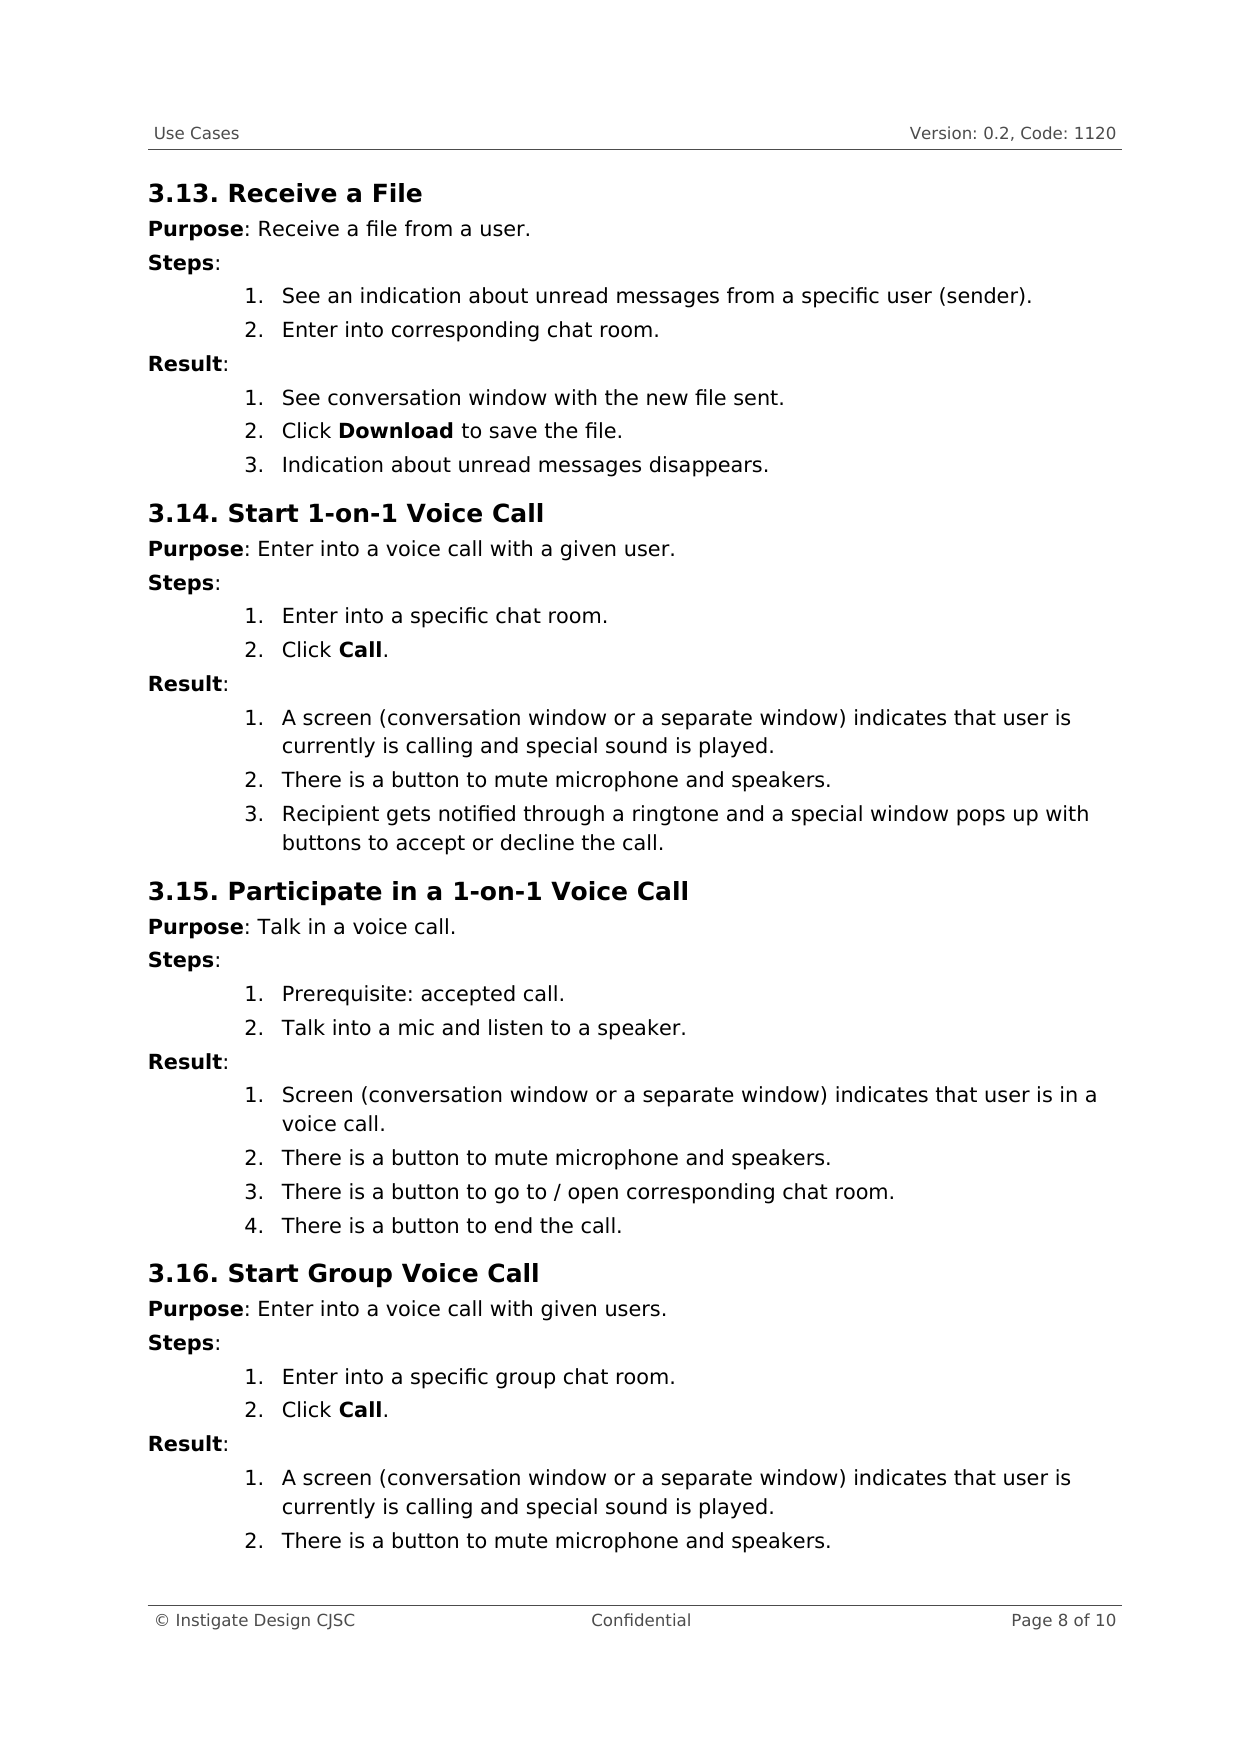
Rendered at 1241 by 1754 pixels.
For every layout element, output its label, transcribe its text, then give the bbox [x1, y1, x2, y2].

list Enter into a specific chat room. [244, 604, 1122, 628]
list There is a button to end the call. [244, 1214, 1122, 1238]
text Result: [148, 352, 1122, 376]
list There is a button to mute microphone and speakers. [244, 1529, 1122, 1553]
list Click Call. [244, 1398, 1122, 1423]
list Prerequisite: accepted call. [244, 982, 1122, 1006]
list Screen (conversation window or a separate window) indicates that user is in a voice call. [244, 1083, 1122, 1137]
list There is a button to mute microphone and speakers. [244, 768, 1122, 793]
list Click Download to save the file. [244, 419, 1122, 444]
text Result: [148, 1050, 1122, 1074]
text Result: [148, 672, 1122, 696]
list See an indication about unread messages from a specific user (sender). [244, 284, 1122, 309]
list There is a button to go to / open corresponding chat room. [244, 1180, 1122, 1204]
list Talk into a mic and listen to a speaker. [244, 1016, 1122, 1040]
text Purpose: Receive a file from a user. [148, 217, 1122, 241]
list Indication about unread messages disappears. [244, 453, 1122, 477]
list See conversation window with the new file sent. [244, 386, 1122, 410]
subtitle Start Group Voice Call [148, 1259, 1122, 1288]
text Steps: [148, 571, 1122, 595]
list Enter into corresponding chat room. [244, 318, 1122, 342]
list A screen (conversation window or a separate window) indicates that user is currently is calling and special sound is played. [244, 706, 1122, 759]
list Enter into a specific group chat room. [244, 1365, 1122, 1389]
text Steps: [148, 1331, 1122, 1355]
list There is a button to mute microphone and speakers. [244, 1146, 1122, 1171]
list A screen (conversation window or a separate window) indicates that user is currently is calling and special sound is played. [244, 1466, 1122, 1519]
subtitle Participate in a 1-on-1 Voice Call [148, 877, 1122, 906]
text Steps: [148, 251, 1122, 275]
text Result: [148, 1432, 1122, 1457]
text Purpose: Talk in a voice call. [148, 915, 1122, 939]
text Steps: [148, 948, 1122, 973]
text Purpose: Enter into a voice call with a given user. [148, 537, 1122, 561]
subtitle Start 1-on-1 Voice Call [148, 499, 1122, 528]
subtitle Receive a File [148, 179, 1122, 208]
list Click Call. [244, 638, 1122, 662]
text Purpose: Enter into a voice call with given users. [148, 1297, 1122, 1322]
list Recipient gets notified through a ringtone and a special window pops up with buttons to accept or decline the call. [244, 802, 1122, 855]
